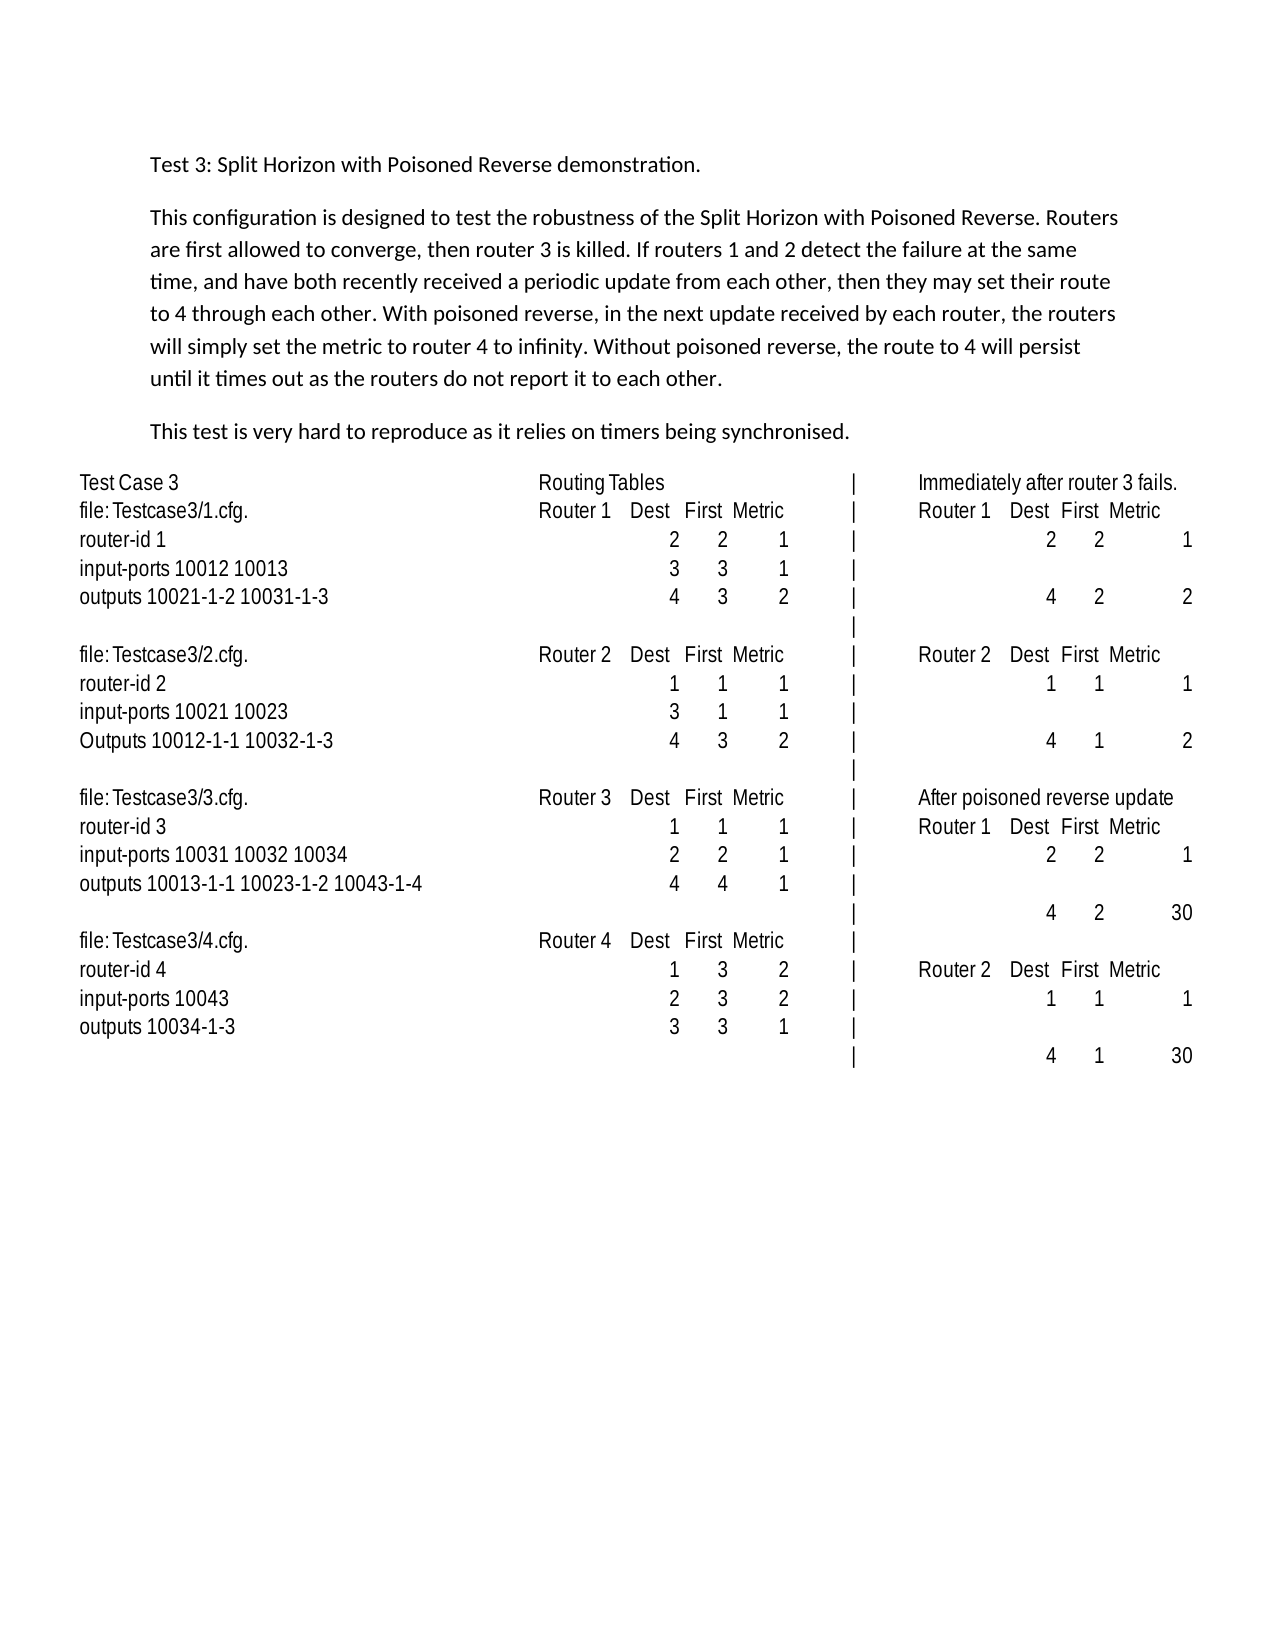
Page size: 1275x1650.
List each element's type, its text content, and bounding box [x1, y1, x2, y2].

text This configuration is designed to test the robustness of the Split Horizon with Poisoned Reverse. Routers are first allowed to converge, then router 3 is killed. If routers 1 and 2 detect the failure at the same time, and have both recently received a periodic update from each other, then they may set their route to 4 through each other. With poisoned reverse, in the next update received by each router, the routers will simply set the metric to router 4 to infinity. Without poisoned reverse, the route to 4 will persist until it times out as the routers do not report it to each other. [150, 203, 1125, 392]
text This test is very hard to reproduce as it relies on timers being synchronised. [150, 417, 1125, 445]
text Test 3: Split Horizon with Poisoned Reverse demonstration. [150, 150, 1125, 178]
